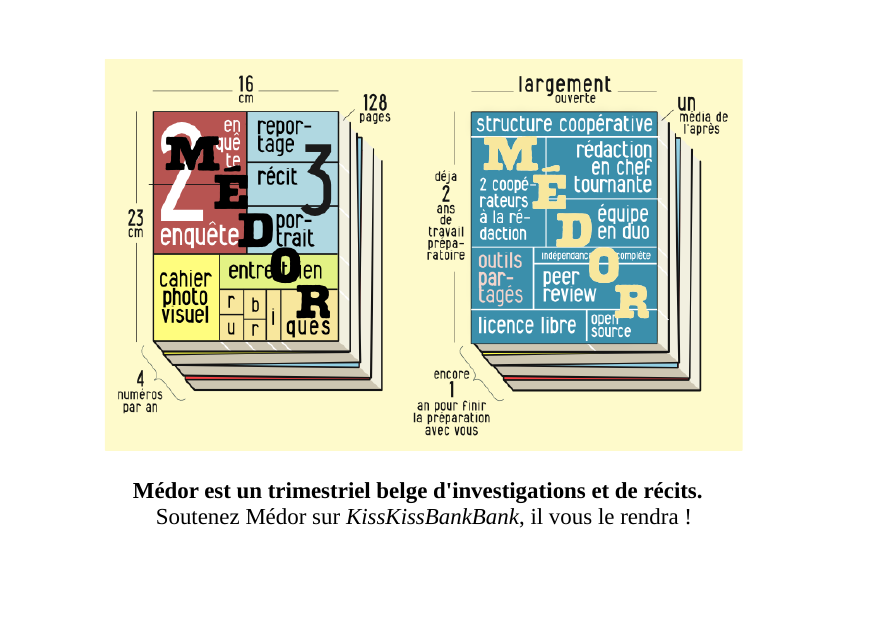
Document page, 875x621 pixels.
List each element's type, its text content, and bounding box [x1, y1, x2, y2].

text Soutenez Médor sur KissKissBankBank, il vous le rendra ! [59, 503, 788, 530]
picture [104, 59, 743, 451]
text Médor est un trimestriel belge d'investigations et de récits. [59, 477, 788, 503]
